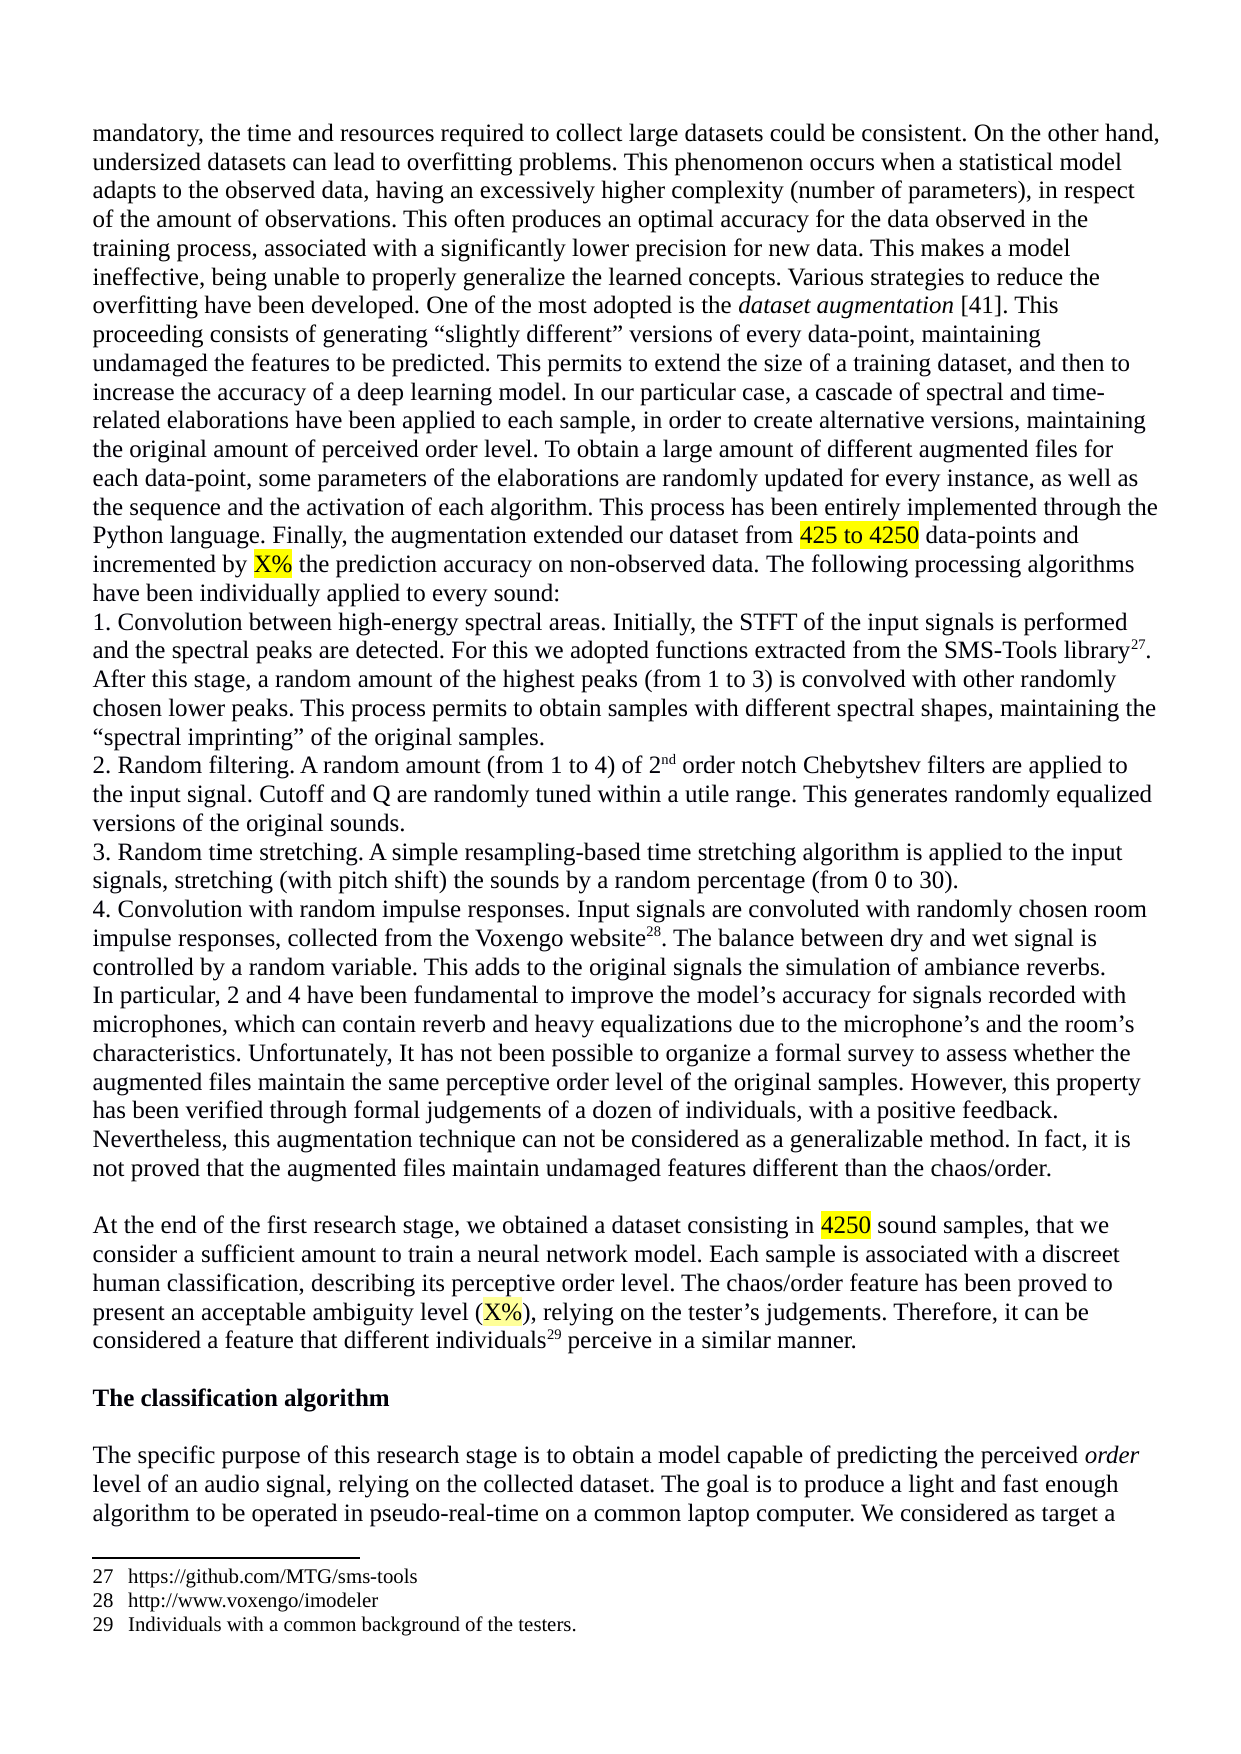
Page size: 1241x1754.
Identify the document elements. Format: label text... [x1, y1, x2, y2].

text The specific purpose of this research stage is to obtain a model capable of predicting the perceived order level of an audio signal, relying on the collected dataset. The goal is to produce a light and fast enough algorithm to be operated in pseudo-real-time on a common laptop computer. We considered as target a [92, 1441, 1160, 1527]
text At the end of the first research stage, we obtained a dataset consisting in 4250 sound samples, that we consider a sufficient amount to train a neural network model. Each sample is associated with a discreet human classification, describing its perceptive order level. The chaos/order feature has been proved to present an acceptable ambiguity level (X%), relying on the tester’s judgements. Therefore, it can be considered a feature that different individuals perceive in a similar manner. [92, 1211, 1160, 1354]
text In particular, 2 and 4 have been fundamental to improve the model’s accuracy for signals recorded with microphones, which can contain reverb and heavy equalizations due to the microphone’s and the room’s characteristics. Unfortunately, It has not been possible to organize a formal survey to assess whether the augmented files maintain the same perceptive order level of the original samples. However, this property has been verified through formal judgements of a dozen of individuals, with a positive feedback. Nevertheless, this augmentation technique can not be considered as a generalizable method. In fact, it is not proved that the augmented files maintain undamaged features different than the chaos/order. [92, 981, 1160, 1182]
text mandatory, the time and resources required to collect large datasets could be consistent. On the other hand, undersized datasets can lead to overfitting problems. This phenomenon occurs when a statistical model adapts to the observed data, having an excessively higher complexity (number of parameters), in respect of the amount of observations. This often produces an optimal accuracy for the data observed in the training process, associated with a significantly lower precision for new data. This makes a model ineffective, being unable to properly generalize the learned concepts. Various strategies to reduce the overfitting have been developed. One of the most adopted is the dataset augmentation [41]. This proceeding consists of generating “slightly different” versions of every data-point, maintaining undamaged the features to be predicted. This permits to extend the size of a training dataset, and then to increase the accuracy of a deep learning model. In our particular case, a cascade of spectral and time-related elaborations have been applied to each sample, in order to create alternative versions, maintaining the original amount of perceived order level. To obtain a large amount of different augmented files for each data-point, some parameters of the elaborations are randomly updated for every instance, as well as the sequence and the activation of each algorithm. This process has been entirely implemented through the Python language. Finally, the augmentation extended our dataset from 425 to 4250 data-points and incremented by X% the prediction accuracy on non-observed data. The following processing algorithms have been individually applied to every sound: 1. Convolution between high-energy spectral areas. Initially, the STFT of the input signals is performed and the spectral peaks are detected. For this we adopted functions extracted from the SMS-Tools library. After this stage, a random amount of the highest peaks (from 1 to 3) is convolved with other randomly chosen lower peaks. This process permits to obtain samples with different spectral shapes, maintaining the “spectral imprinting” of the original samples. 2. Random filtering. A random amount (from 1 to 4) of 2nd order notch Chebytshev filters are applied to the input signal. Cutoff and Q are randomly tuned within a utile range. This generates randomly equalized versions of the original sounds. 3. Random time stretching. A simple resampling-based time stretching algorithm is applied to the input signals, stretching (with pitch shift) the sounds by a random percentage (from 0 to 30). 4. Convolution with random impulse responses. Input signals are convoluted with randomly chosen room impulse responses, collected from the Voxengo website. The balance between dry and wet signal is controlled by a random variable. This adds to the original signals the simulation of ambiance reverbs. [92, 118, 1160, 981]
text http://www.voxengo/imodeler [92, 1588, 1160, 1612]
text Individuals with a common background of the testers. [92, 1612, 1160, 1636]
text https://github.com/MTG/sms-tools [92, 1564, 1160, 1588]
text The classification algorithm [92, 1383, 1160, 1412]
